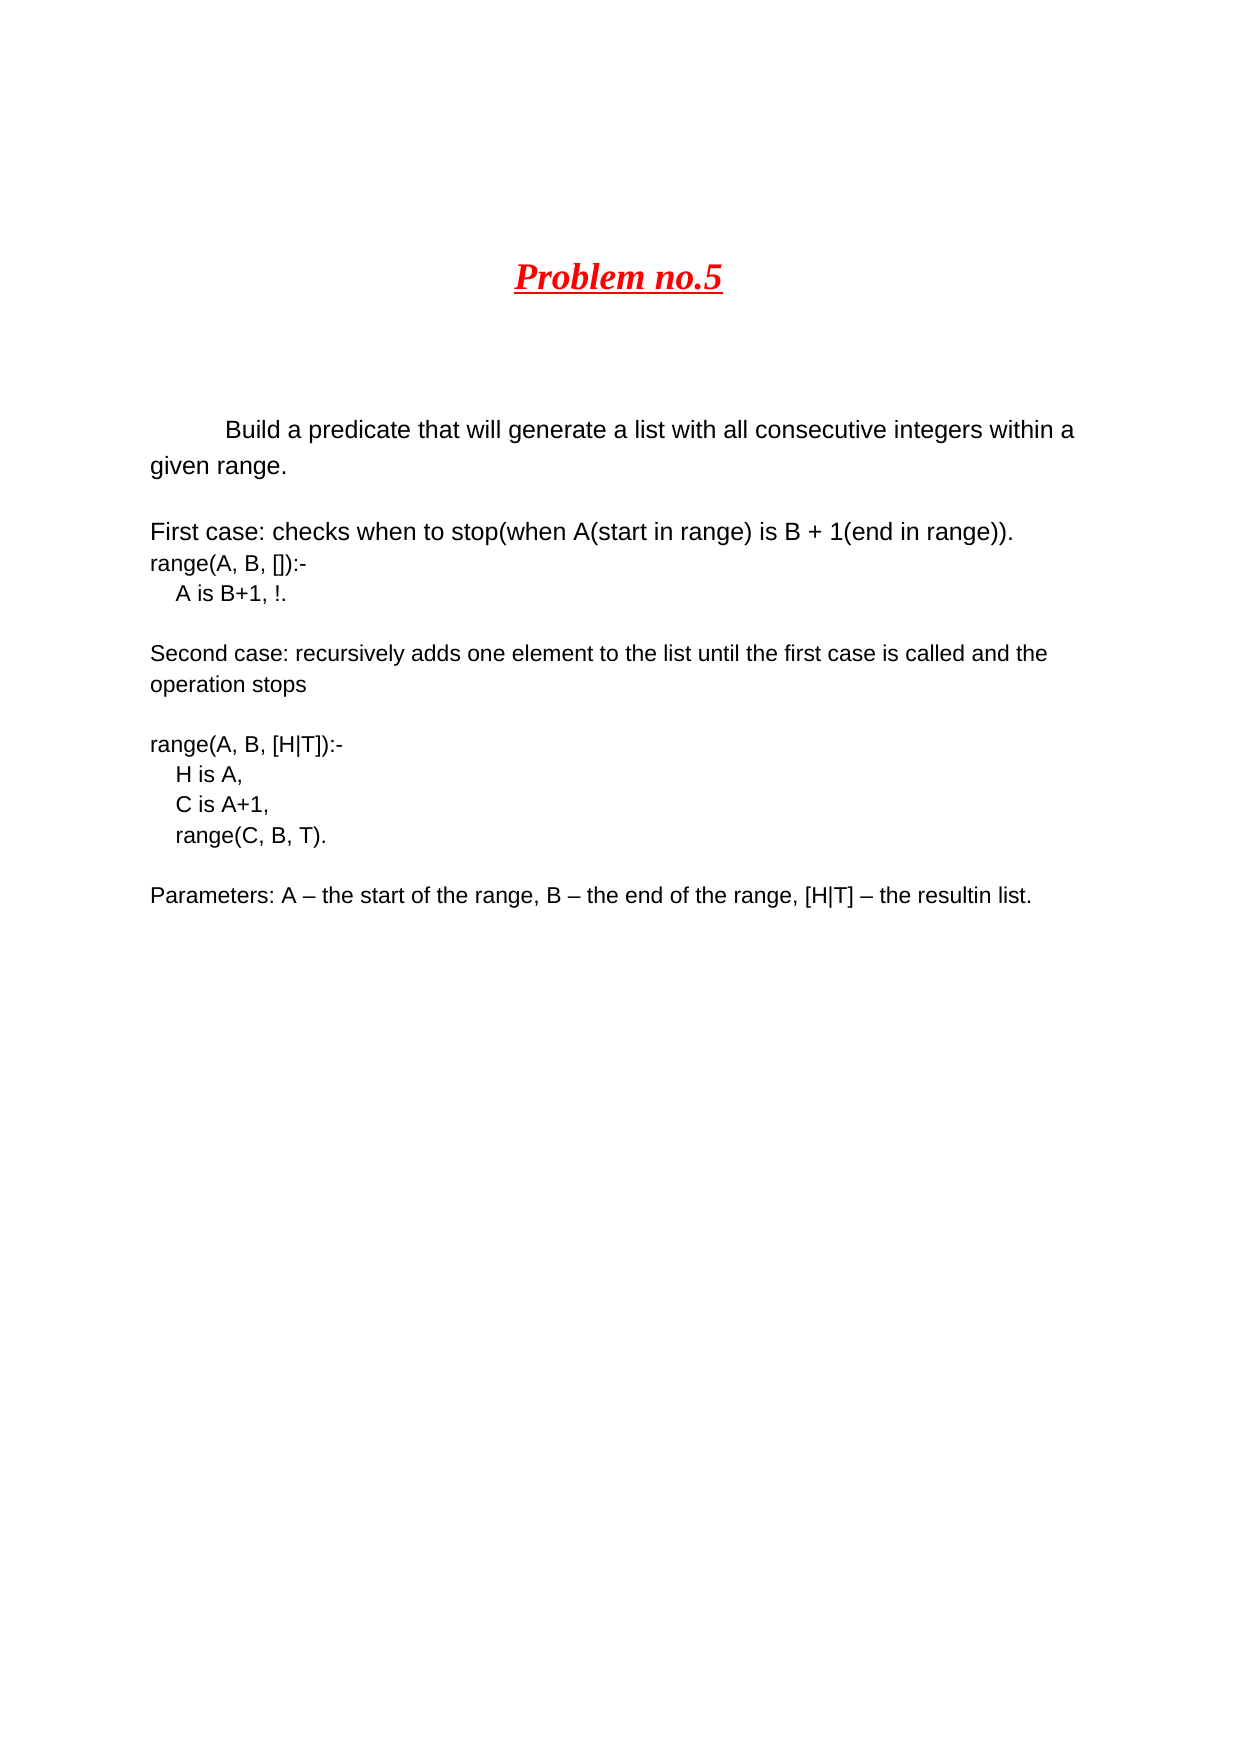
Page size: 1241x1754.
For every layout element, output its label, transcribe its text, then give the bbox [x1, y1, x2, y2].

text A is B+1, !. [150, 580, 1090, 606]
text Build a predicate that will generate a list with all consecutive integers within a given range. [150, 403, 1090, 479]
text range(C, B, T). [150, 822, 1090, 848]
text Parameters: A – the start of the range, B – the end of the range, [H|T] – the resultin list. [150, 882, 1090, 908]
text range(A, B, [H|T]):- [150, 731, 1090, 757]
text H is A, [150, 761, 1090, 788]
text First case: checks when to stop(when A(start in range) is B + 1(end in range)). [150, 517, 1090, 546]
text C is A+1, [150, 791, 1090, 818]
text range(A, B, []):- [150, 550, 1090, 576]
text Second case: recursively adds one element to the list until the first case is called and the operation stops [150, 640, 1090, 697]
text Problem no.5 [150, 254, 1090, 298]
